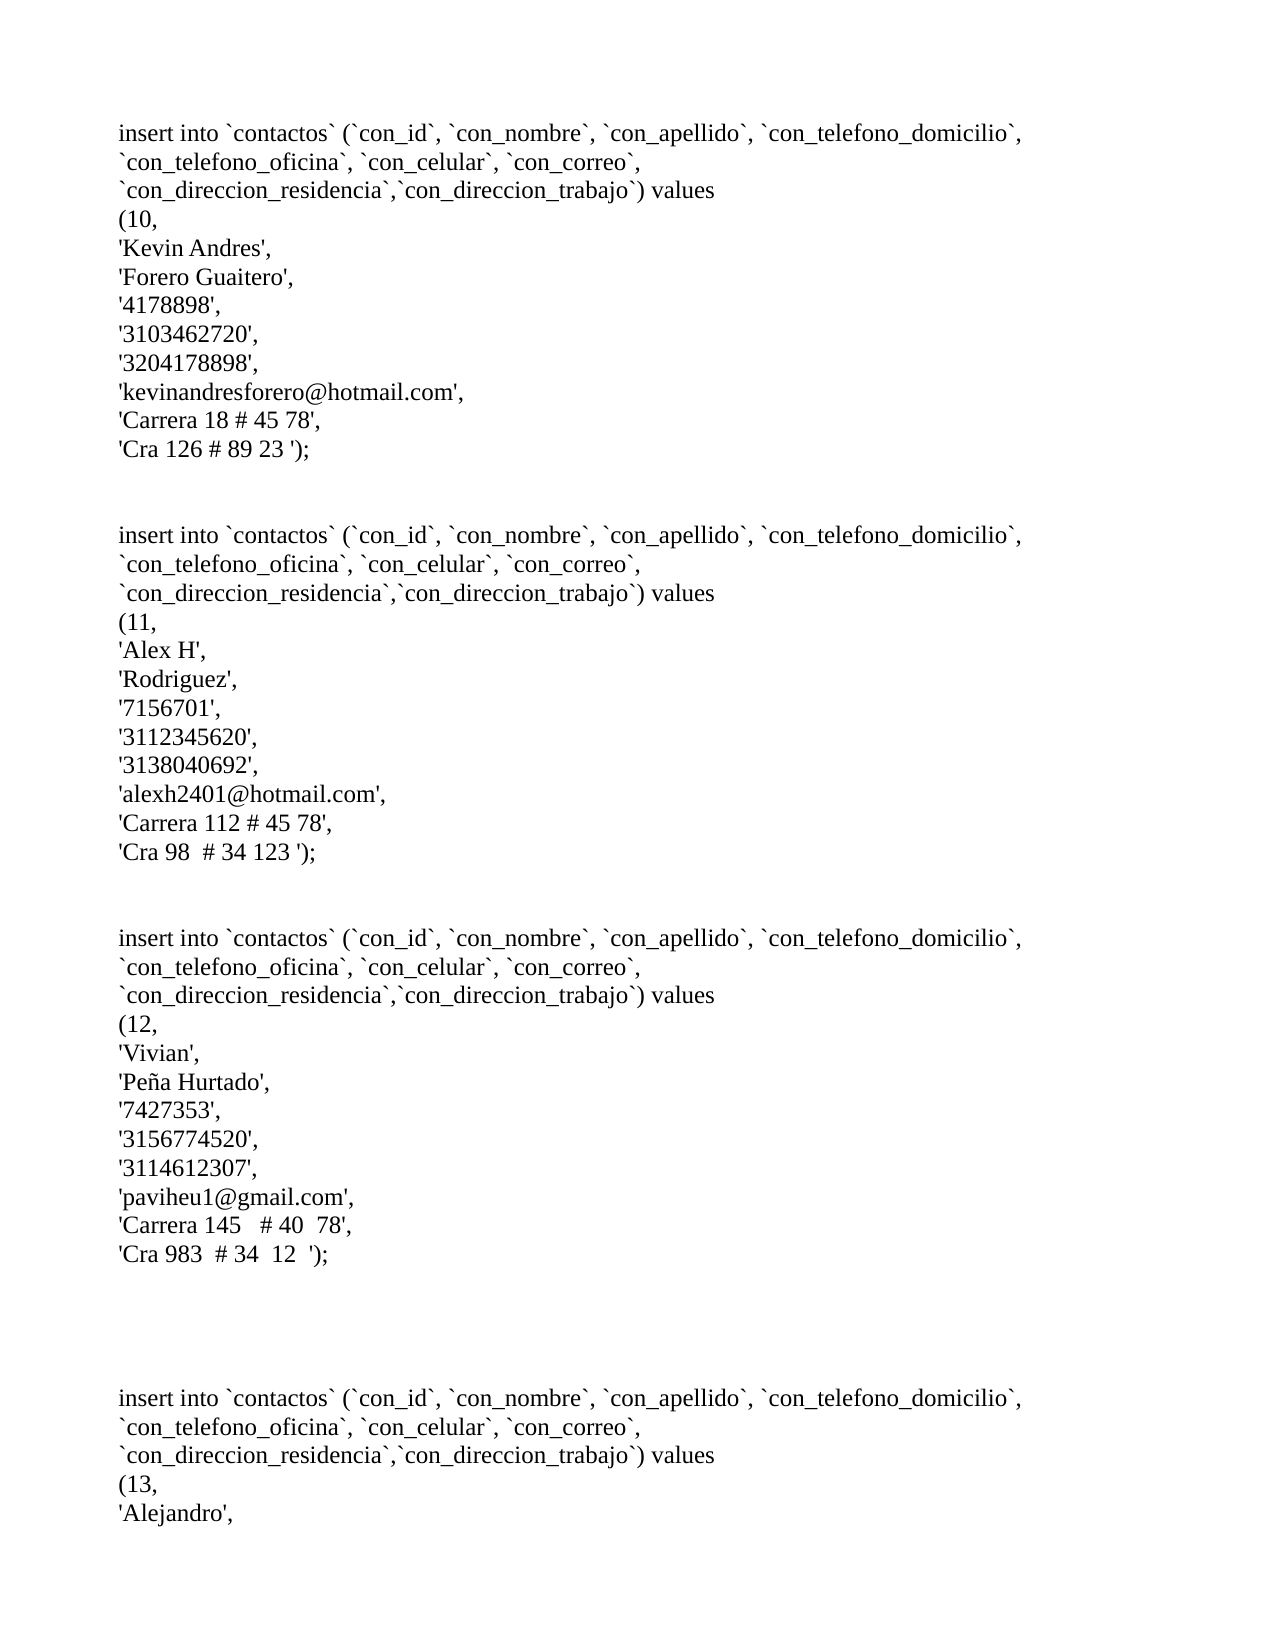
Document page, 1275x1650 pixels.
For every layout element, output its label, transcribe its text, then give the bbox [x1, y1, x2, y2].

text '3114612307', [118, 1153, 1157, 1182]
text 'alexh2401@hotmail.com', [118, 779, 1157, 808]
text 'Alejandro', [118, 1498, 1157, 1527]
text 'Carrera 112 # 45 78', [118, 808, 1157, 837]
text 'Cra 98 # 34 123 '); [118, 837, 1157, 866]
text insert into `contactos` (`con_id`, `con_nombre`, `con_apellido`, `con_telefono_domicilio`, [118, 1383, 1157, 1412]
text 'Forero Guaitero', [118, 262, 1157, 291]
text '7156701', [118, 693, 1157, 722]
text `con_telefono_oficina`, `con_celular`, `con_correo`, `con_direccion_residencia`,`con_direccion_trabajo`) values [118, 1412, 1157, 1469]
text 'kevinandresforero@hotmail.com', [118, 377, 1157, 406]
text 'Cra 983 # 34 12 '); [118, 1239, 1157, 1268]
text (10, [118, 204, 1157, 233]
text insert into `contactos` (`con_id`, `con_nombre`, `con_apellido`, `con_telefono_domicilio`, [118, 118, 1157, 147]
text 'Alex H', [118, 636, 1157, 664]
text insert into `contactos` (`con_id`, `con_nombre`, `con_apellido`, `con_telefono_domicilio`, [118, 923, 1157, 952]
text 'Carrera 145 # 40 78', [118, 1211, 1157, 1239]
text '4178898', [118, 291, 1157, 319]
text '3103462720', [118, 319, 1157, 348]
text '3204178898', [118, 348, 1157, 377]
text '3138040692', [118, 751, 1157, 779]
text `con_telefono_oficina`, `con_celular`, `con_correo`, `con_direccion_residencia`,`con_direccion_trabajo`) values [118, 549, 1157, 607]
text 'Vivian', [118, 1038, 1157, 1067]
text `con_telefono_oficina`, `con_celular`, `con_correo`, `con_direccion_residencia`,`con_direccion_trabajo`) values [118, 952, 1157, 1009]
text 'Rodriguez', [118, 664, 1157, 693]
text (12, [118, 1009, 1157, 1038]
text (11, [118, 607, 1157, 636]
text '3112345620', [118, 722, 1157, 751]
text 'Peña Hurtado', [118, 1067, 1157, 1096]
text insert into `contactos` (`con_id`, `con_nombre`, `con_apellido`, `con_telefono_domicilio`, [118, 521, 1157, 549]
text 'Kevin Andres', [118, 233, 1157, 262]
text 'Cra 126 # 89 23 '); [118, 434, 1157, 463]
text '3156774520', [118, 1124, 1157, 1153]
text (13, [118, 1469, 1157, 1498]
text `con_telefono_oficina`, `con_celular`, `con_correo`, `con_direccion_residencia`,`con_direccion_trabajo`) values [118, 147, 1157, 204]
text 'Carrera 18 # 45 78', [118, 406, 1157, 434]
text '7427353', [118, 1096, 1157, 1124]
text 'paviheu1@gmail.com', [118, 1182, 1157, 1211]
